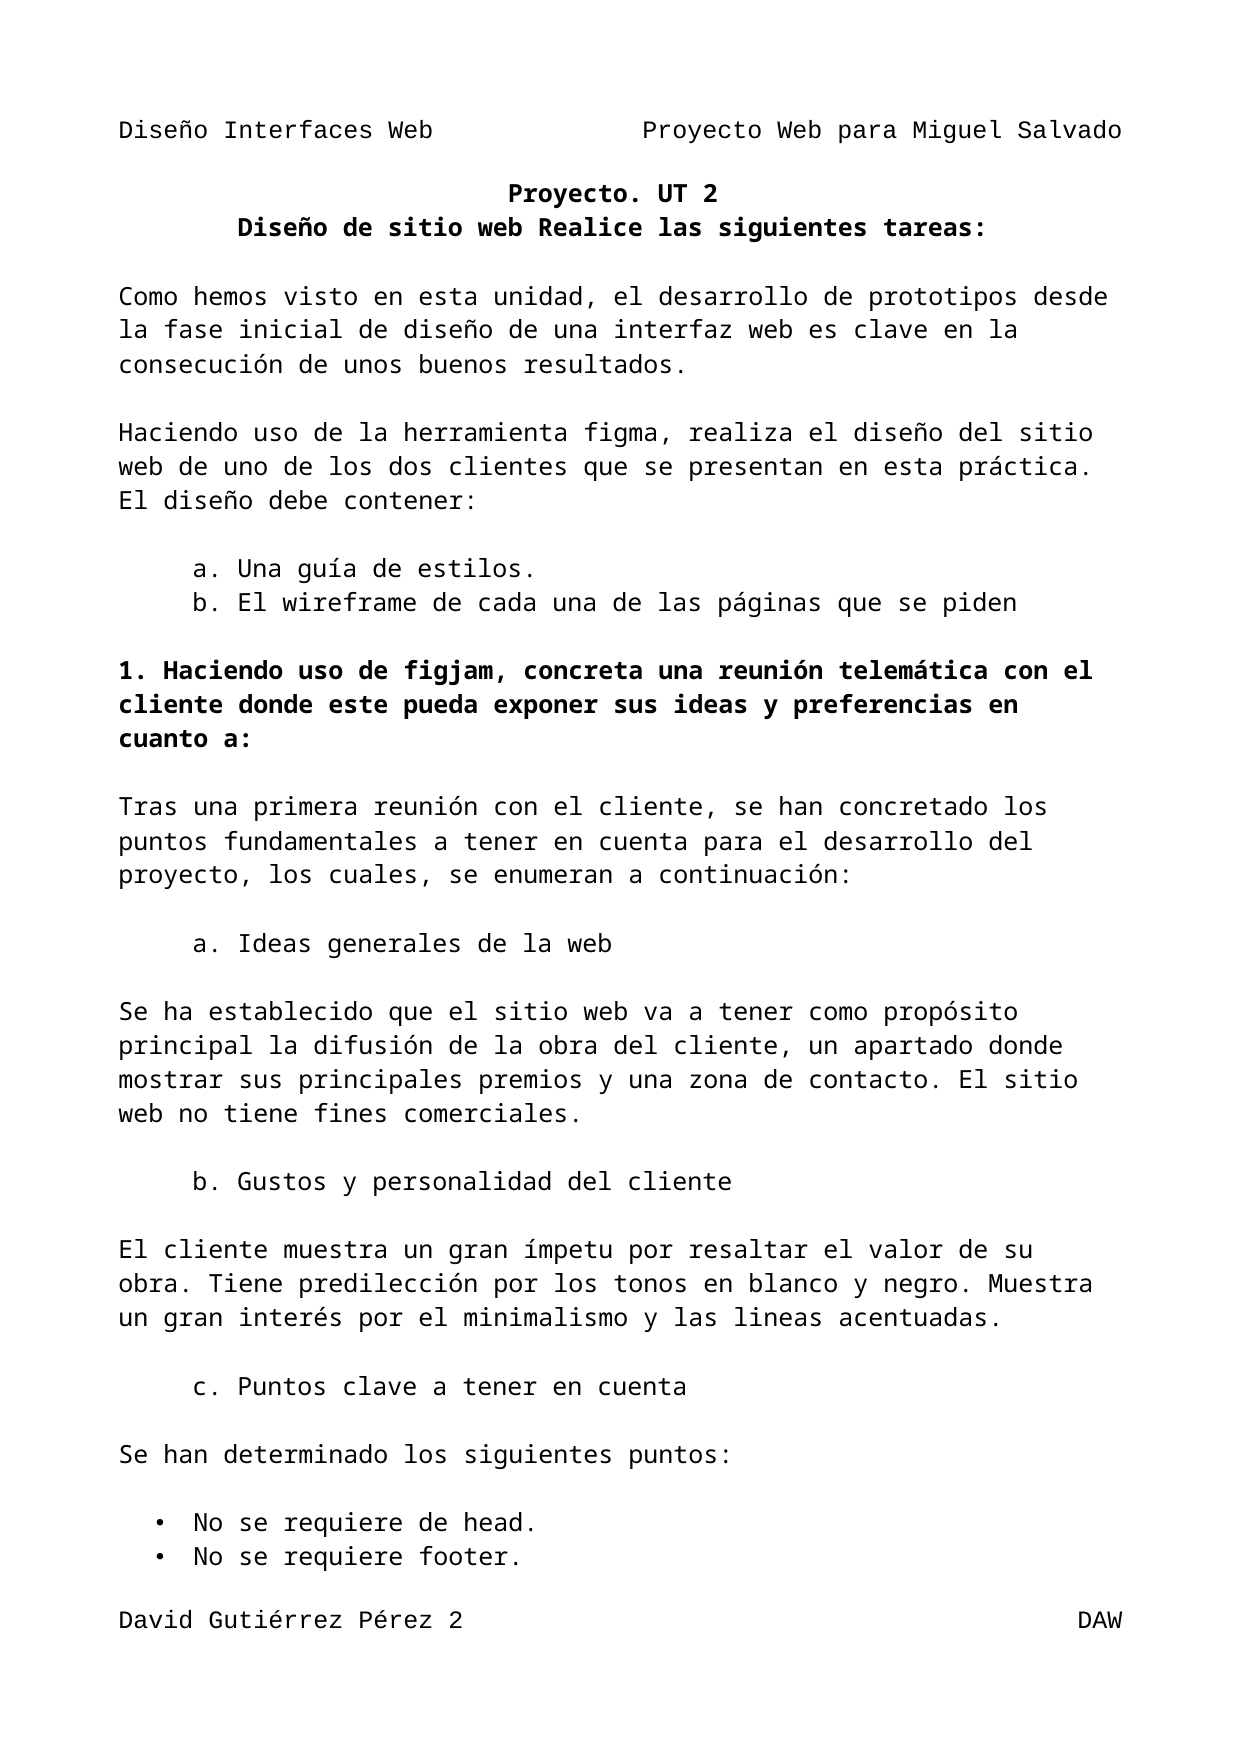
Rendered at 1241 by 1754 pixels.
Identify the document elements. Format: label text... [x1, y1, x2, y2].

text c. Puntos clave a tener en cuenta [118, 1368, 1122, 1402]
text a. Ideas generales de la web [118, 925, 1122, 959]
text Proyecto. UT 2 [118, 176, 1122, 210]
list No se requiere footer. [156, 1538, 1122, 1572]
text Se ha establecido que el sitio web va a tener como propósito principal la difusión de la obra del cliente, un apartado donde mostrar sus principales premios y una zona de contacto. El sitio web no tiene fines comerciales. [118, 993, 1122, 1130]
text El cliente muestra un gran ímpetu por resaltar el valor de su obra. Tiene predilección por los tonos en blanco y negro. Muestra un gran interés por el minimalismo y las lineas acentuadas. [118, 1232, 1122, 1334]
list No se requiere de head. [156, 1504, 1122, 1538]
text Como hemos visto en esta unidad, el desarrollo de prototipos desde la fase inicial de diseño de una interfaz web es clave en la consecución de unos buenos resultados. [118, 278, 1122, 380]
text a. Una guía de estilos. [118, 551, 1122, 585]
text Haciendo uso de la herramienta figma, realiza el diseño del sitio web de uno de los dos clientes que se presentan en esta práctica. El diseño debe contener: [118, 414, 1122, 517]
text Diseño de sitio web Realice las siguientes tareas: [118, 210, 1122, 244]
text b. El wireframe de cada una de las páginas que se piden [118, 585, 1122, 619]
text 1. Haciendo uso de figjam, concreta una reunión telemática con el cliente donde este pueda exponer sus ideas y preferencias en cuanto a: [118, 653, 1122, 755]
text Tras una primera reunión con el cliente, se han concretado los puntos fundamentales a tener en cuenta para el desarrollo del proyecto, los cuales, se enumeran a continuación: [118, 789, 1122, 891]
text b. Gustos y personalidad del cliente [118, 1164, 1122, 1198]
text Se han determinado los siguientes puntos: [118, 1436, 1122, 1470]
